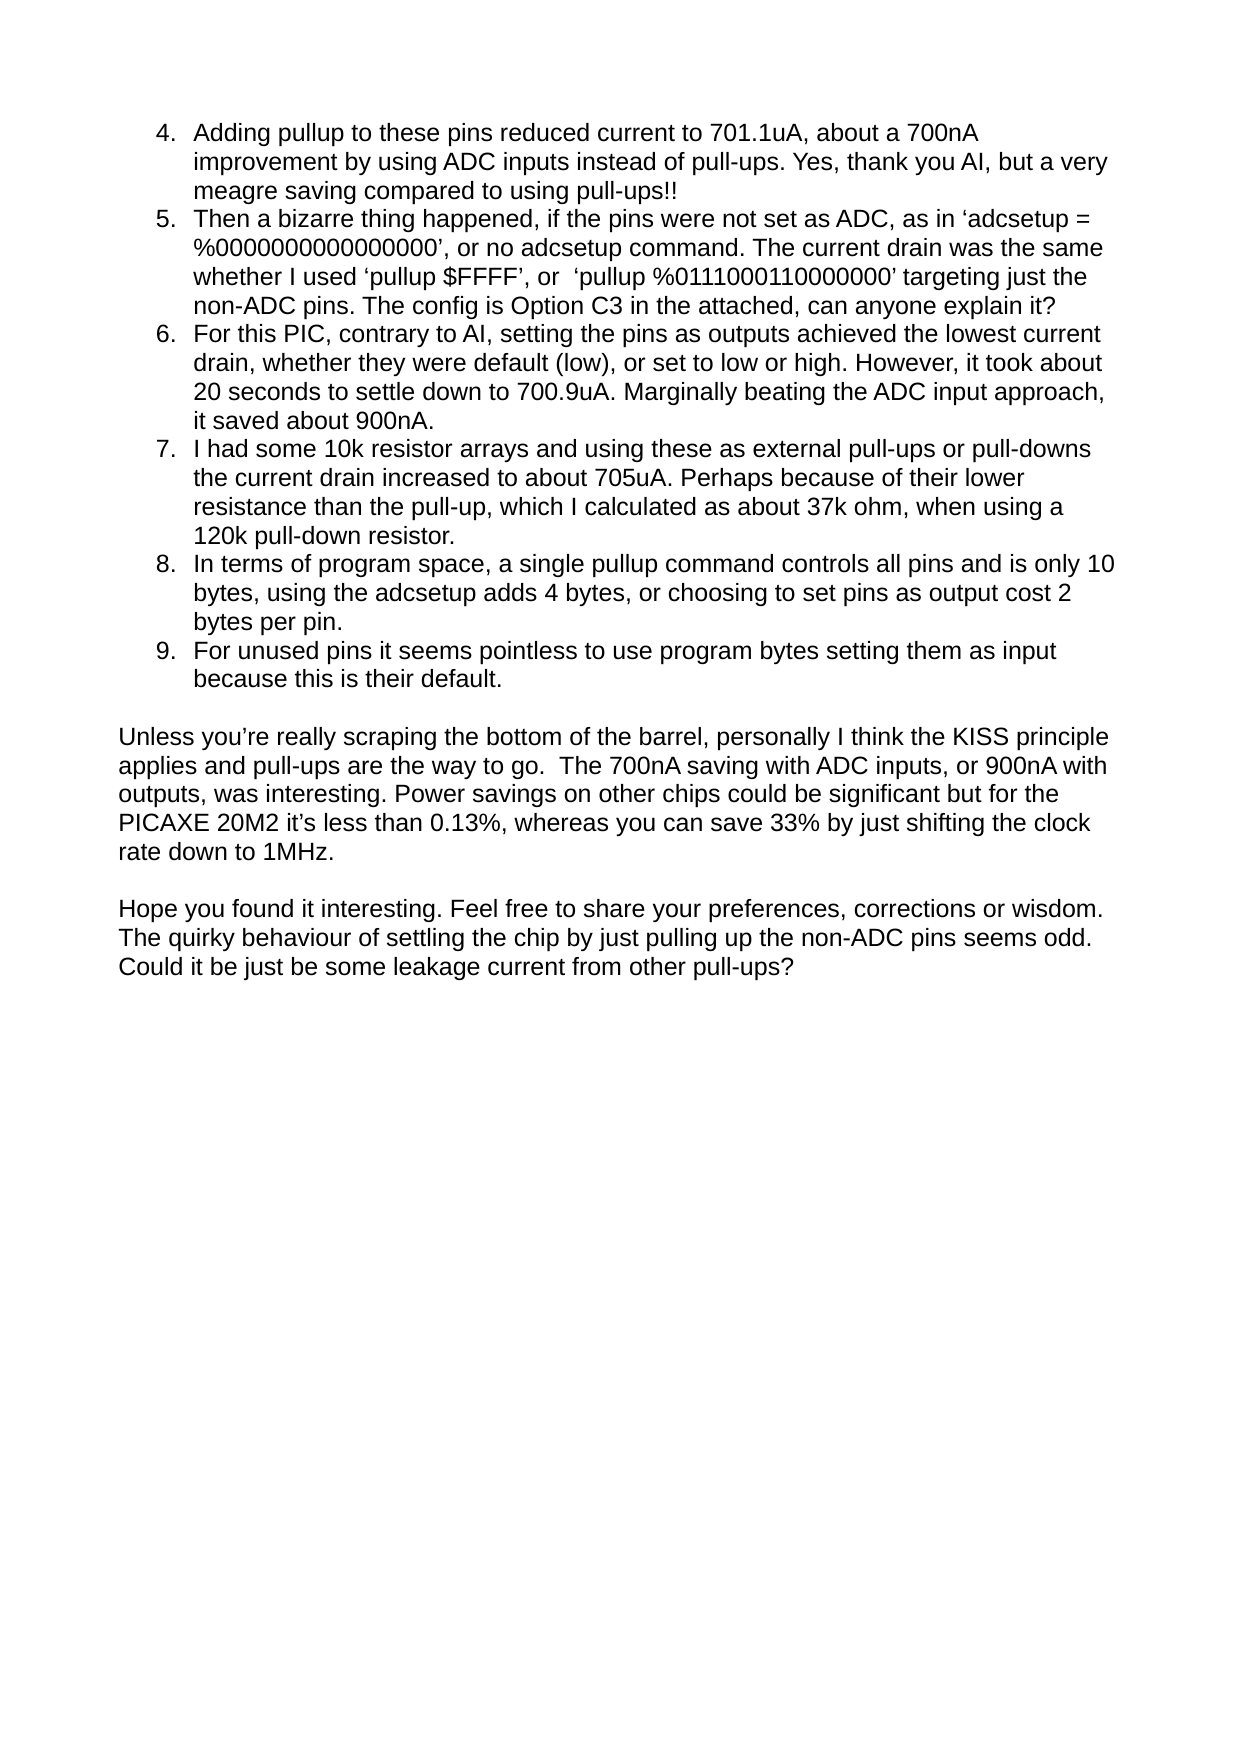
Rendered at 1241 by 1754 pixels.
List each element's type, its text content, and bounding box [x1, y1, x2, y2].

list Adding pullup to these pins reduced current to 701.1uA, about a 700nA improvement by using ADC inputs instead of pull-ups. Yes, thank you AI, but a very meagre saving compared to using pull-ups!! [156, 118, 1122, 204]
list Then a bizarre thing happened, if the pins were not set as ADC, as in ‘adcsetup = %0000000000000000’, or no adcsetup command. The current drain was the same whether I used ‘pullup $FFFF’, or ‘pullup %0111000110000000’ targeting just the non-ADC pins. The config is Option C3 in the attached, can anyone explain it? [156, 204, 1122, 319]
list For this PIC, contrary to AI, setting the pins as outputs achieved the lowest current drain, whether they were default (low), or set to low or high. However, it took about 20 seconds to settle down to 700.9uA. Marginally beating the ADC input approach, it saved about 900nA. [156, 319, 1122, 434]
text Hope you found it interesting. Feel free to share your preferences, corrections or wisdom. The quirky behaviour of settling the chip by just pulling up the non-ADC pins seems odd. Could it be just be some leakage current from other pull-ups? [118, 894, 1122, 981]
list In terms of program space, a single pullup command controls all pins and is only 10 bytes, using the adcsetup adds 4 bytes, or choosing to set pins as output cost 2 bytes per pin. [156, 549, 1122, 636]
list For unused pins it seems pointless to use program bytes setting them as input because this is their default. [156, 636, 1122, 693]
text Unless you’re really scraping the bottom of the barrel, personally I think the KISS principle applies and pull-ups are the way to go. The 700nA saving with ADC inputs, or 900nA with outputs, was interesting. Power savings on other chips could be significant but for the PICAXE 20M2 it’s less than 0.13%, whereas you can save 33% by just shifting the clock rate down to 1MHz. [118, 722, 1122, 866]
list I had some 10k resistor arrays and using these as external pull-ups or pull-downs the current drain increased to about 705uA. Perhaps because of their lower resistance than the pull-up, which I calculated as about 37k ohm, when using a 120k pull-down resistor. [156, 434, 1122, 549]
